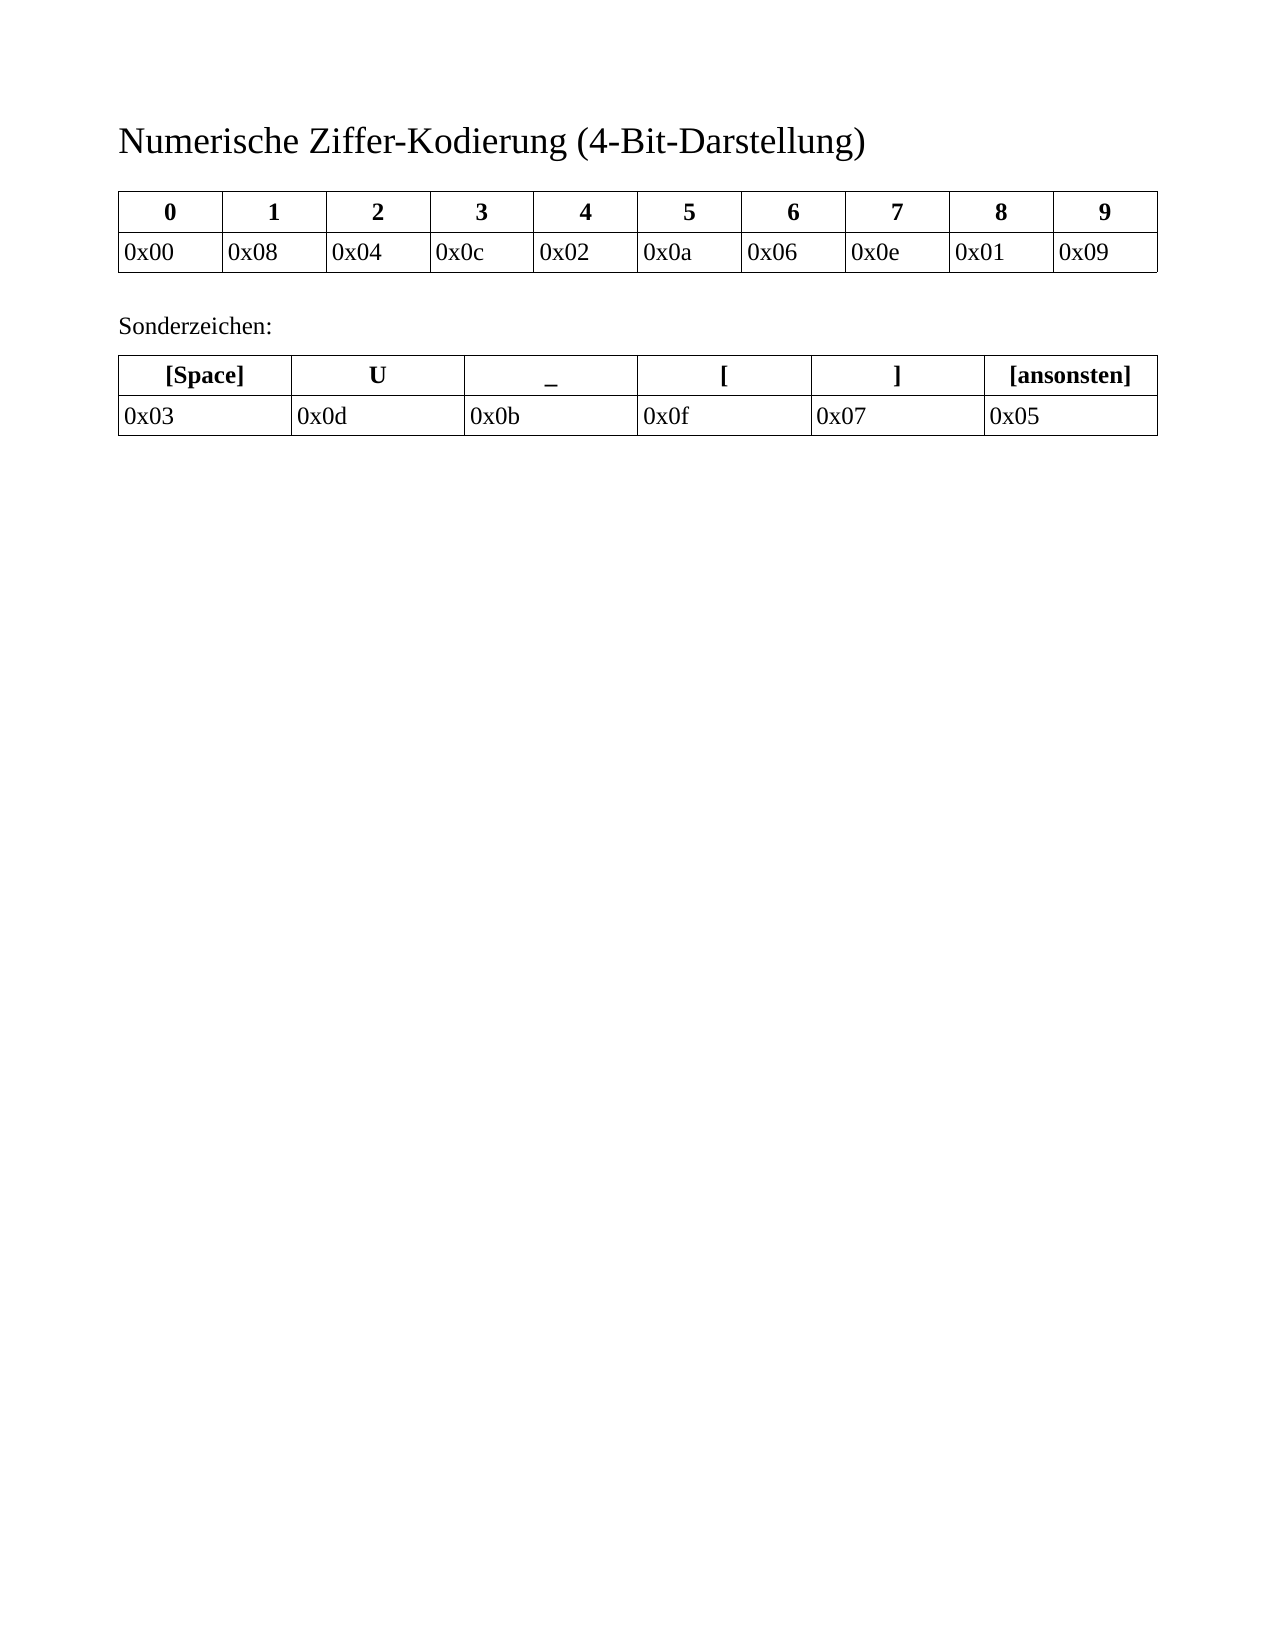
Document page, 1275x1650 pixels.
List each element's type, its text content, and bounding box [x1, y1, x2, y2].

text Numerische Ziffer-Kodierung (4-Bit-Darstellung) [118, 118, 1157, 161]
table_header 4 [534, 192, 637, 232]
table_cell 0x0e [846, 233, 949, 272]
table_cell 0x0d [292, 396, 464, 435]
table_header [Space] [119, 356, 291, 395]
table_cell 0x08 [223, 233, 326, 272]
table_cell 0x00 [119, 233, 222, 272]
table_header 2 [327, 192, 430, 232]
table_cell 0x03 [119, 396, 291, 435]
table_cell 0x0c [431, 233, 533, 272]
table_header 1 [223, 192, 326, 232]
table_cell 0x0f [638, 396, 811, 435]
table_cell 0x05 [985, 396, 1157, 435]
table_header 3 [431, 192, 533, 232]
table_cell 0x02 [534, 233, 637, 272]
table_header [ [638, 356, 811, 395]
table_header 5 [638, 192, 741, 232]
table_cell 0x06 [742, 233, 845, 272]
table_header _ [465, 356, 637, 395]
table_header 0 [119, 192, 222, 232]
table_cell 0x0b [465, 396, 637, 435]
table_cell 0x07 [812, 396, 984, 435]
text Sonderzeichen: [118, 311, 1157, 340]
table_header 7 [846, 192, 949, 232]
table_cell 0x04 [327, 233, 430, 272]
table_header U [292, 356, 464, 395]
table_cell 0x09 [1054, 233, 1157, 272]
table_cell 0x0a [638, 233, 741, 272]
table_header [ansonsten] [985, 356, 1157, 395]
table_header 9 [1054, 192, 1157, 232]
table_header 6 [742, 192, 845, 232]
table_header 8 [950, 192, 1053, 232]
table_header ] [812, 356, 984, 395]
table_cell 0x01 [950, 233, 1053, 272]
